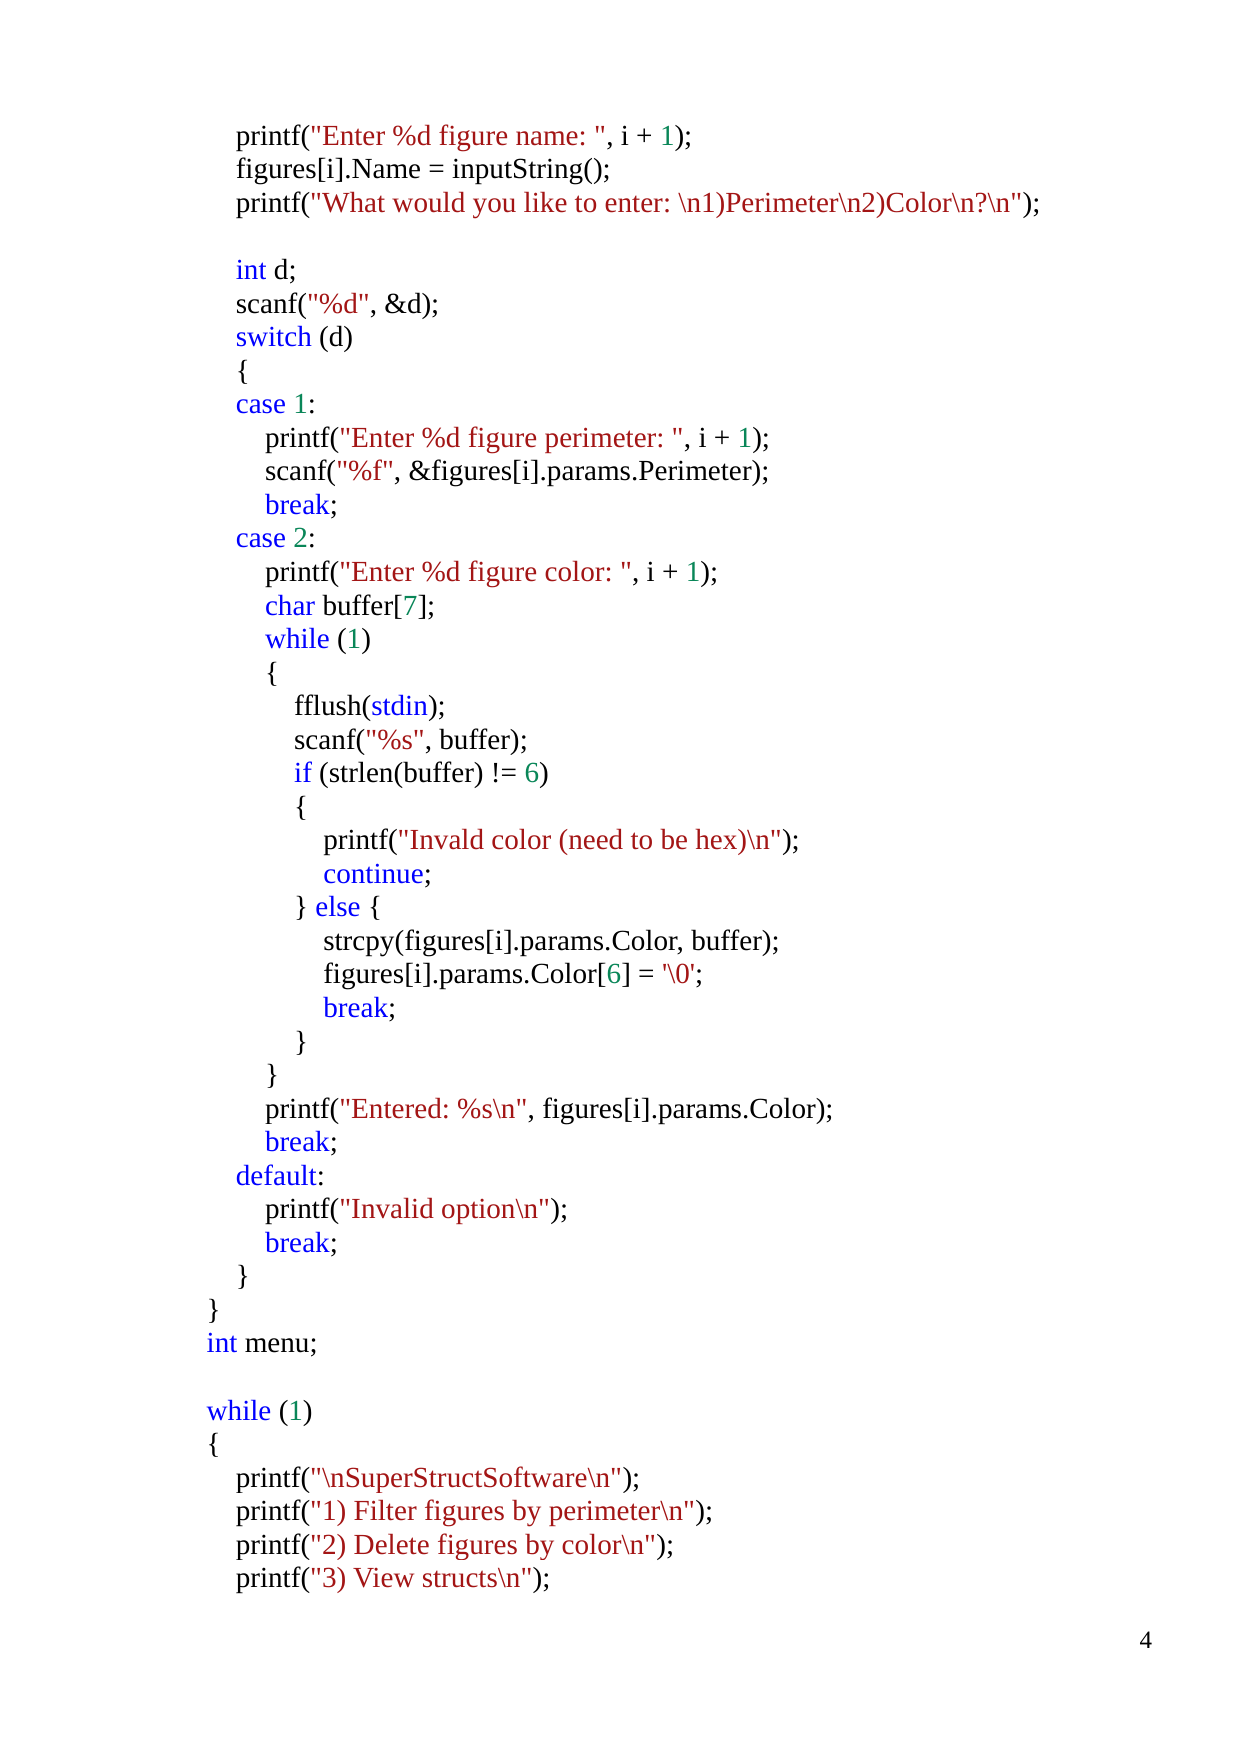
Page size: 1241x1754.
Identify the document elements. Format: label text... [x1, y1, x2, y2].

text figures[i].params.Color[6] = '\0'; [177, 957, 1152, 990]
text printf("Enter %d figure name: ", i + 1); [177, 118, 1152, 152]
text printf("3) View structs\n"); [177, 1560, 1152, 1594]
text printf("\nSuperStructSoftware\n"); [177, 1460, 1152, 1493]
text printf("Enter %d figure perimeter: ", i + 1); [177, 420, 1152, 453]
text { [177, 353, 1152, 386]
text printf("2) Delete figures by color\n"); [177, 1527, 1152, 1560]
text printf("Entered: %s\n", figures[i].params.Color); [177, 1091, 1152, 1124]
text switch (d) [177, 319, 1152, 353]
text printf("Invalid option\n"); [177, 1191, 1152, 1225]
text while (1) [177, 621, 1152, 655]
text while (1) [177, 1393, 1152, 1426]
text break; [177, 1124, 1152, 1158]
text scanf("%d", &d); [177, 286, 1152, 319]
text } [177, 1292, 1152, 1326]
text if (strlen(buffer) != 6) [177, 755, 1152, 789]
text figures[i].Name = inputString(); [177, 152, 1152, 185]
text strcpy(figures[i].params.Color, buffer); [177, 923, 1152, 957]
text { [177, 789, 1152, 822]
text default: [177, 1158, 1152, 1191]
text printf("Enter %d figure color: ", i + 1); [177, 554, 1152, 588]
text printf("What would you like to enter: \n1)Perimeter\n2)Color\n?\n"); [177, 185, 1152, 219]
text { [177, 1426, 1152, 1460]
text scanf("%f", &figures[i].params.Perimeter); [177, 453, 1152, 487]
text } [177, 1258, 1152, 1292]
text continue; [177, 856, 1152, 889]
text scanf("%s", buffer); [177, 722, 1152, 755]
text printf("Invald color (need to be hex)\n"); [177, 822, 1152, 856]
text break; [177, 1225, 1152, 1258]
text char buffer[7]; [177, 588, 1152, 621]
text { [177, 655, 1152, 688]
text case 1: [177, 386, 1152, 420]
text printf("1) Filter figures by perimeter\n"); [177, 1493, 1152, 1527]
text case 2: [177, 521, 1152, 554]
text } [177, 1024, 1152, 1057]
text } [177, 1057, 1152, 1091]
text } else { [177, 889, 1152, 923]
text fflush(stdin); [177, 688, 1152, 722]
text int menu; [177, 1326, 1152, 1359]
text break; [177, 990, 1152, 1024]
text int d; [177, 252, 1152, 286]
text break; [177, 487, 1152, 521]
